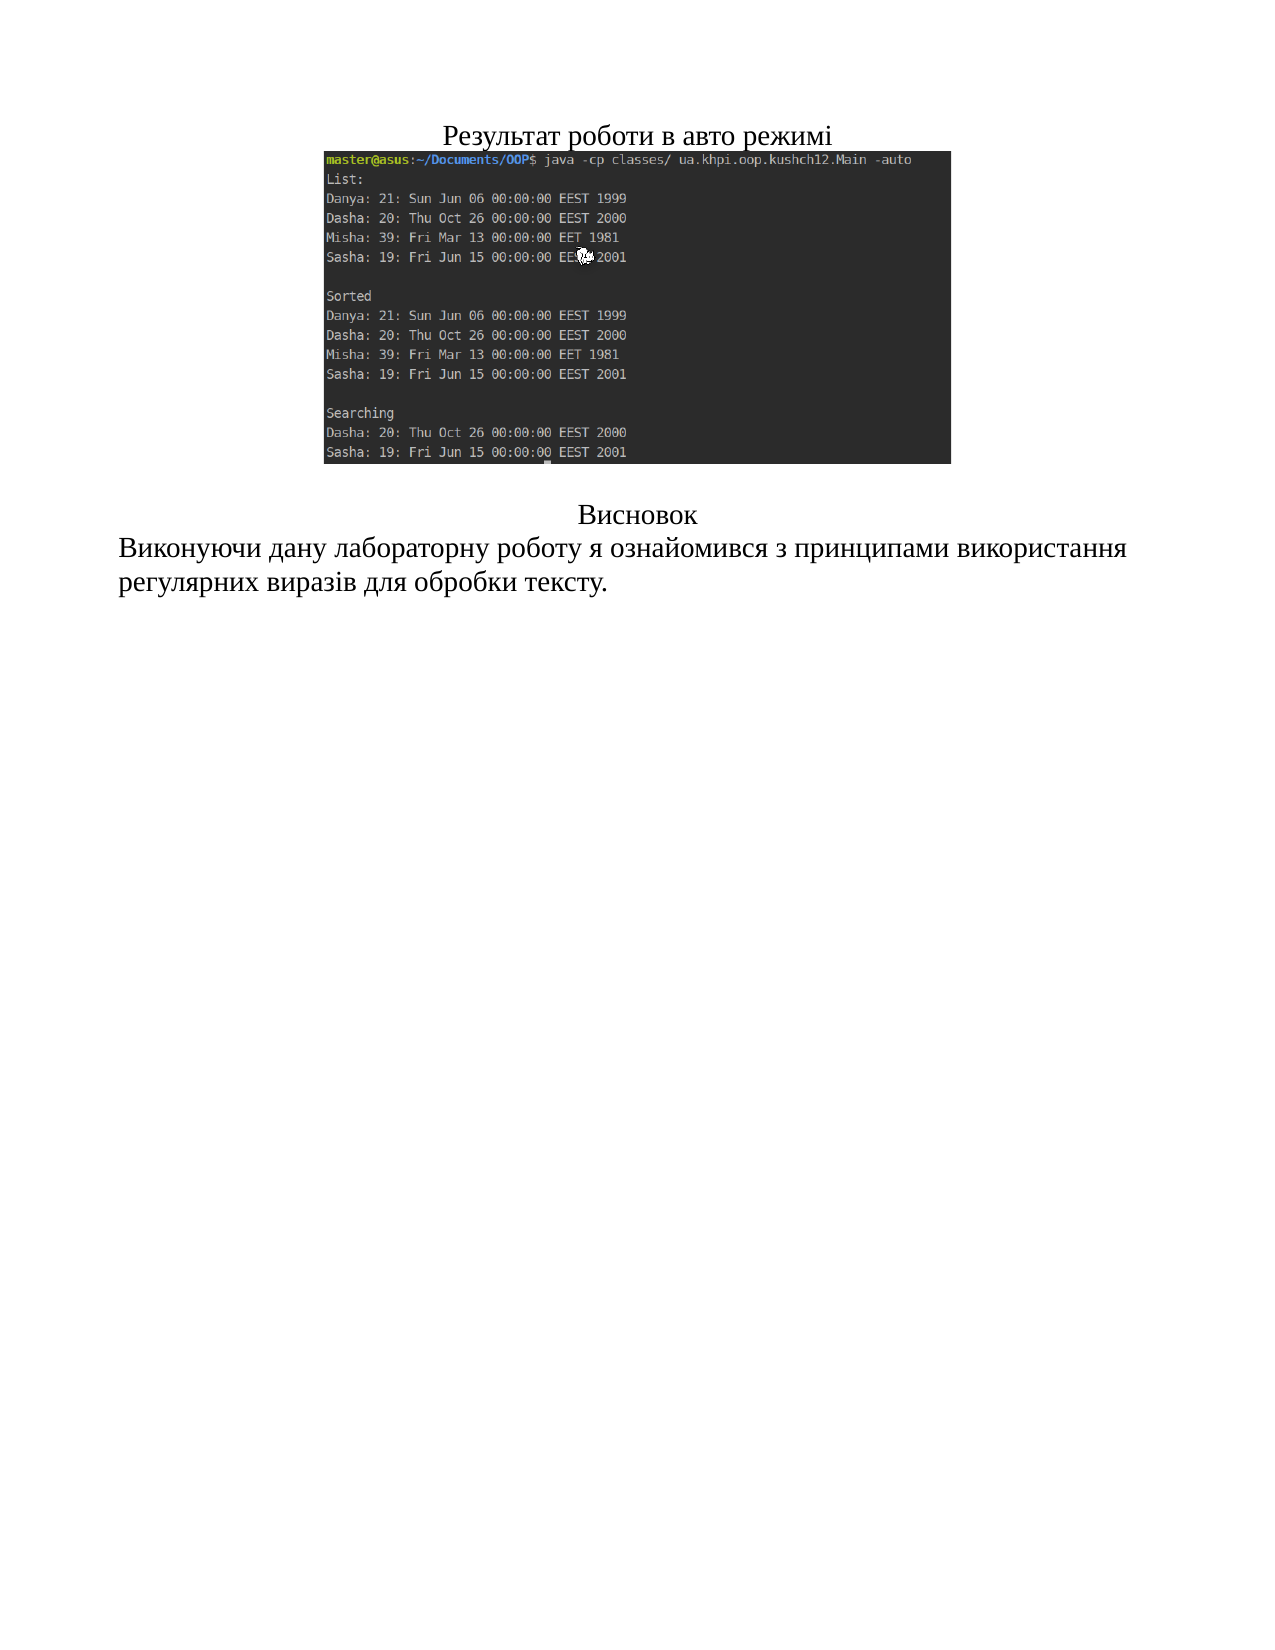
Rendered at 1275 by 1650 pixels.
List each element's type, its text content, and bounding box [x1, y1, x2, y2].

text Результат роботи в авто режимі [118, 118, 1157, 152]
picture [323, 151, 952, 464]
text Висновок [118, 497, 1157, 531]
text Виконуючи дану лабораторну роботу я ознайомився з принципами використання регулярних виразів для обробки тексту. [118, 531, 1157, 598]
